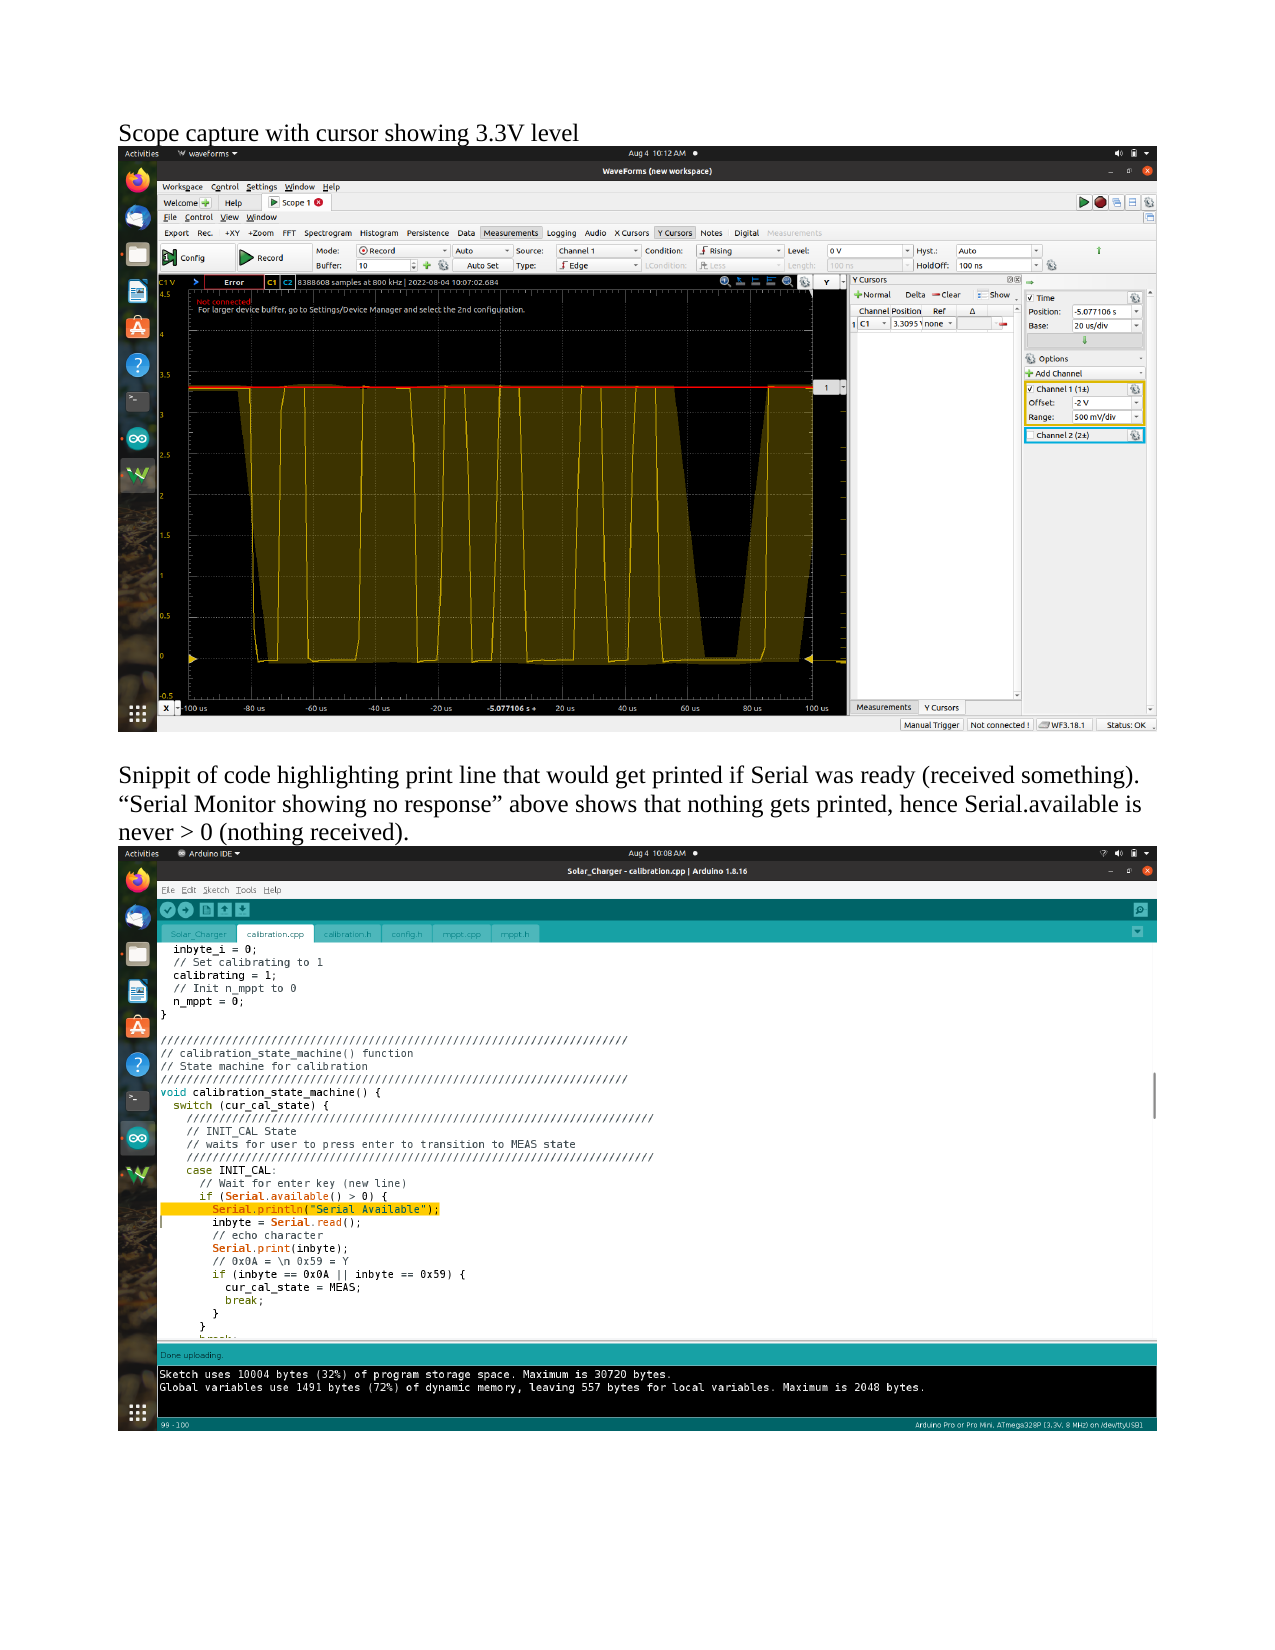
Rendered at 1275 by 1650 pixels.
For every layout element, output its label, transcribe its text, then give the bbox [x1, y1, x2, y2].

picture [118, 846, 1157, 1431]
text Scope capture with cursor showing 3.3V level [118, 118, 1157, 146]
text Snippit of code highlighting print line that would get printed if Serial was ready (received something). “Serial Monitor showing no response” above shows that nothing gets printed, hence Serial.available is never > 0 (nothing received). [118, 760, 1157, 846]
picture [118, 146, 1157, 732]
